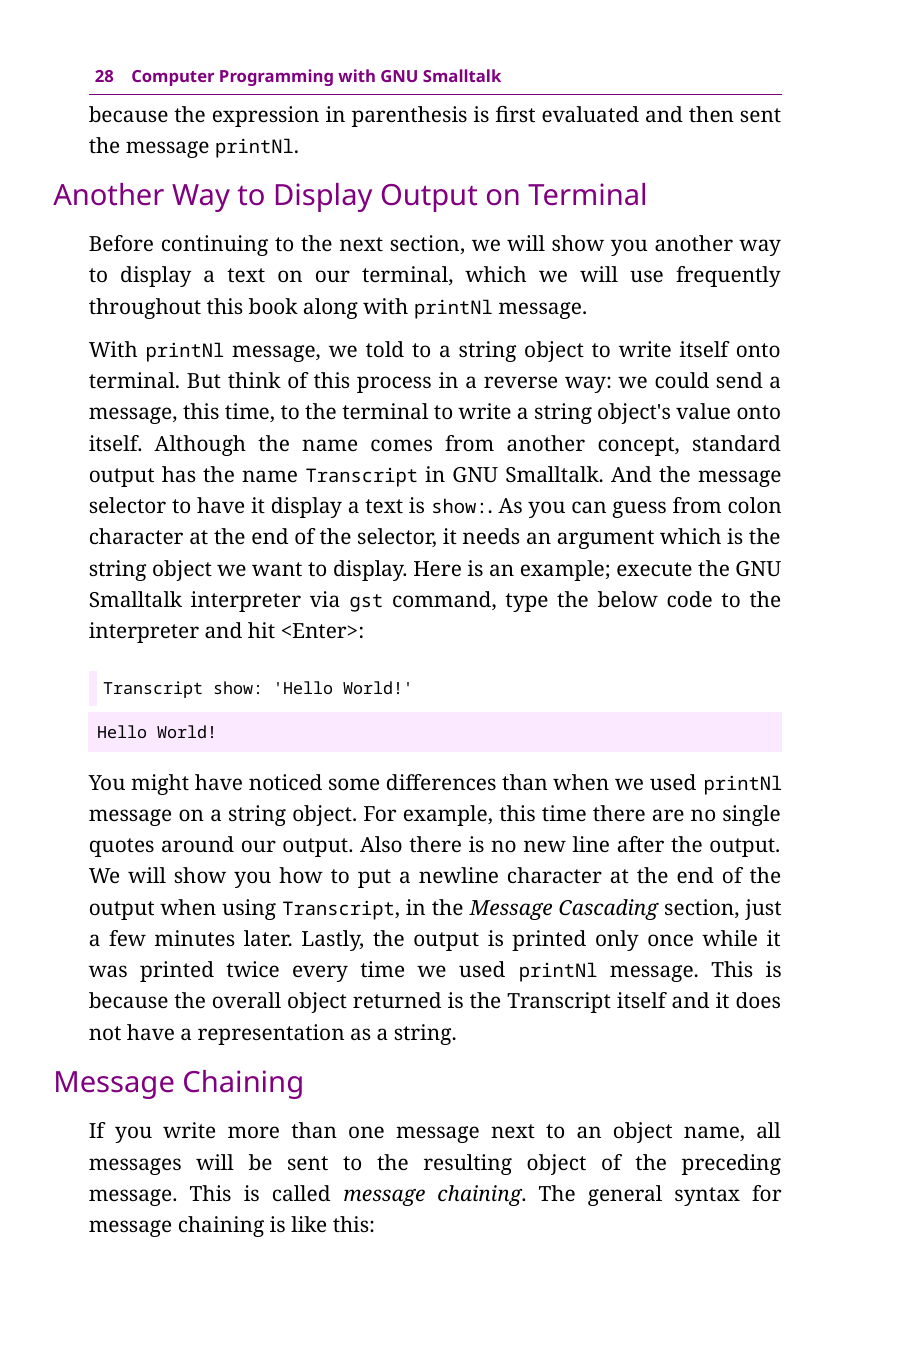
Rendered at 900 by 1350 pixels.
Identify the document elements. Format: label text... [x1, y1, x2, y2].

text You might have noticed some differences than when we used printNl message on a string object. For example, this time there are no single quotes around our output. Also there is no new line after the output. We will show you how to put a newline character at the end of the output when using Transcript, in the Message Cascading section, just a few minutes later. Lastly, the output is printed only once while it was printed twice every time we used printNl message. This is because the overall object returned is the Transcript itself and it does not have a representation as a string. [88, 768, 782, 1046]
text Transcript show: 'Hello World!' [97, 671, 782, 706]
subtitle Another Way to Display Output on Terminal [53, 174, 782, 214]
text If you write more than one message next to an object name, all messages will be sent to the resulting object of the preceding message. This is called message chaining. The general syntax for message chaining is like this: [88, 1116, 782, 1238]
text Before continuing to the next section, we will show you another way to display a text on our terminal, which we will use frequently throughout this book along with printNl message. [88, 229, 782, 320]
subtitle Message Chaining [53, 1061, 782, 1101]
text With printNl message, we told to a string object to write itself onto terminal. But think of this process in a reverse way: we could send a message, this time, to the terminal to write a string object's value onto itself. Although the name comes from another concept, standard output has the name Transcript in GNU Smalltalk. And the message selector to have it display a text is show:. As you can guess from colon character at the end of the selector, it needs an argument which is the string object we want to display. Here is an example; execute the GNU Smalltalk interpreter via gst command, type the below code to the interpreter and hit <Enter>: [88, 335, 782, 644]
text because the expression in parenthesis is first evaluated and then sent the message printNl. [88, 100, 782, 159]
text Hello World! [97, 721, 773, 743]
